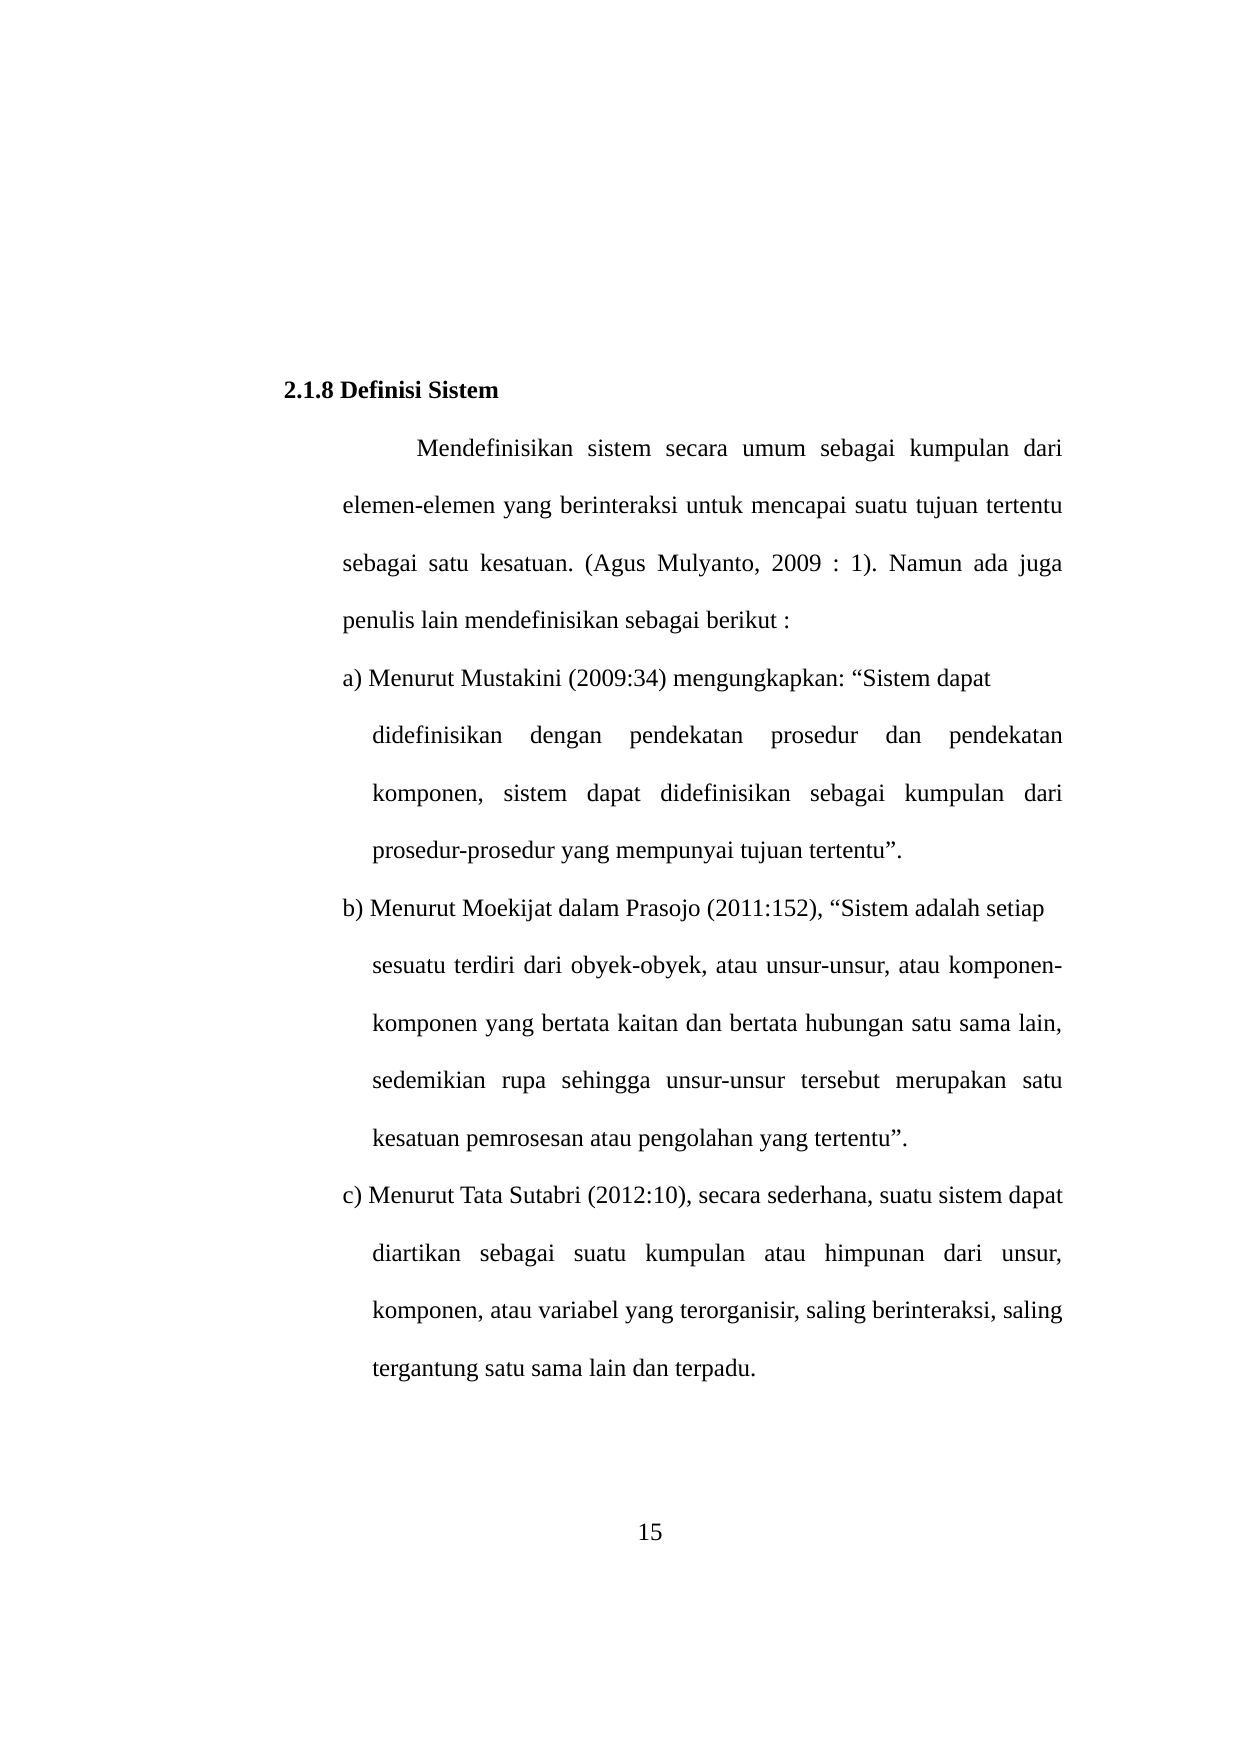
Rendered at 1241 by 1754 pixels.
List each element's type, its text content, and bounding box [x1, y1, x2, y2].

list sesuatu terdiri dari obyek-obyek, atau unsur-unsur, atau komponen-komponen yang bertata kaitan dan bertata hubungan satu sama lain, sedemikian rupa sehingga unsur-unsur tersebut merupakan satu kesatuan pemrosesan atau pengolahan yang tertentu”. [372, 951, 1063, 1152]
list didefinisikan dengan pendekatan prosedur dan pendekatan komponen, sistem dapat didefinisikan sebagai kumpulan dari prosedur-prosedur yang mempunyai tujuan tertentu”. [372, 721, 1063, 864]
text 2.1.8 Definisi Sistem [283, 376, 1063, 404]
text Mendefinisikan sistem secara umum sebagai kumpulan dari elemen-elemen yang berinteraksi untuk mencapai suatu tujuan tertentu sebagai satu kesatuan. (Agus Mulyanto, 2009 : 1). Namun ada juga penulis lain mendefinisikan sebagai berikut : [342, 433, 1063, 634]
list diartikan sebagai suatu kumpulan atau himpunan dari unsur, komponen, atau variabel yang terorganisir, saling berinteraksi, saling tergantung satu sama lain dan terpadu. [372, 1238, 1063, 1382]
list b) Menurut Moekijat dalam Prasojo (2011:152), “Sistem adalah setiap [342, 893, 1063, 922]
list a) Menurut Mustakini (2009:34) mengungkapkan: “Sistem dapat [342, 663, 1063, 692]
list c) Menurut Tata Sutabri (2012:10), secara sederhana, suatu sistem dapat [342, 1181, 1063, 1209]
